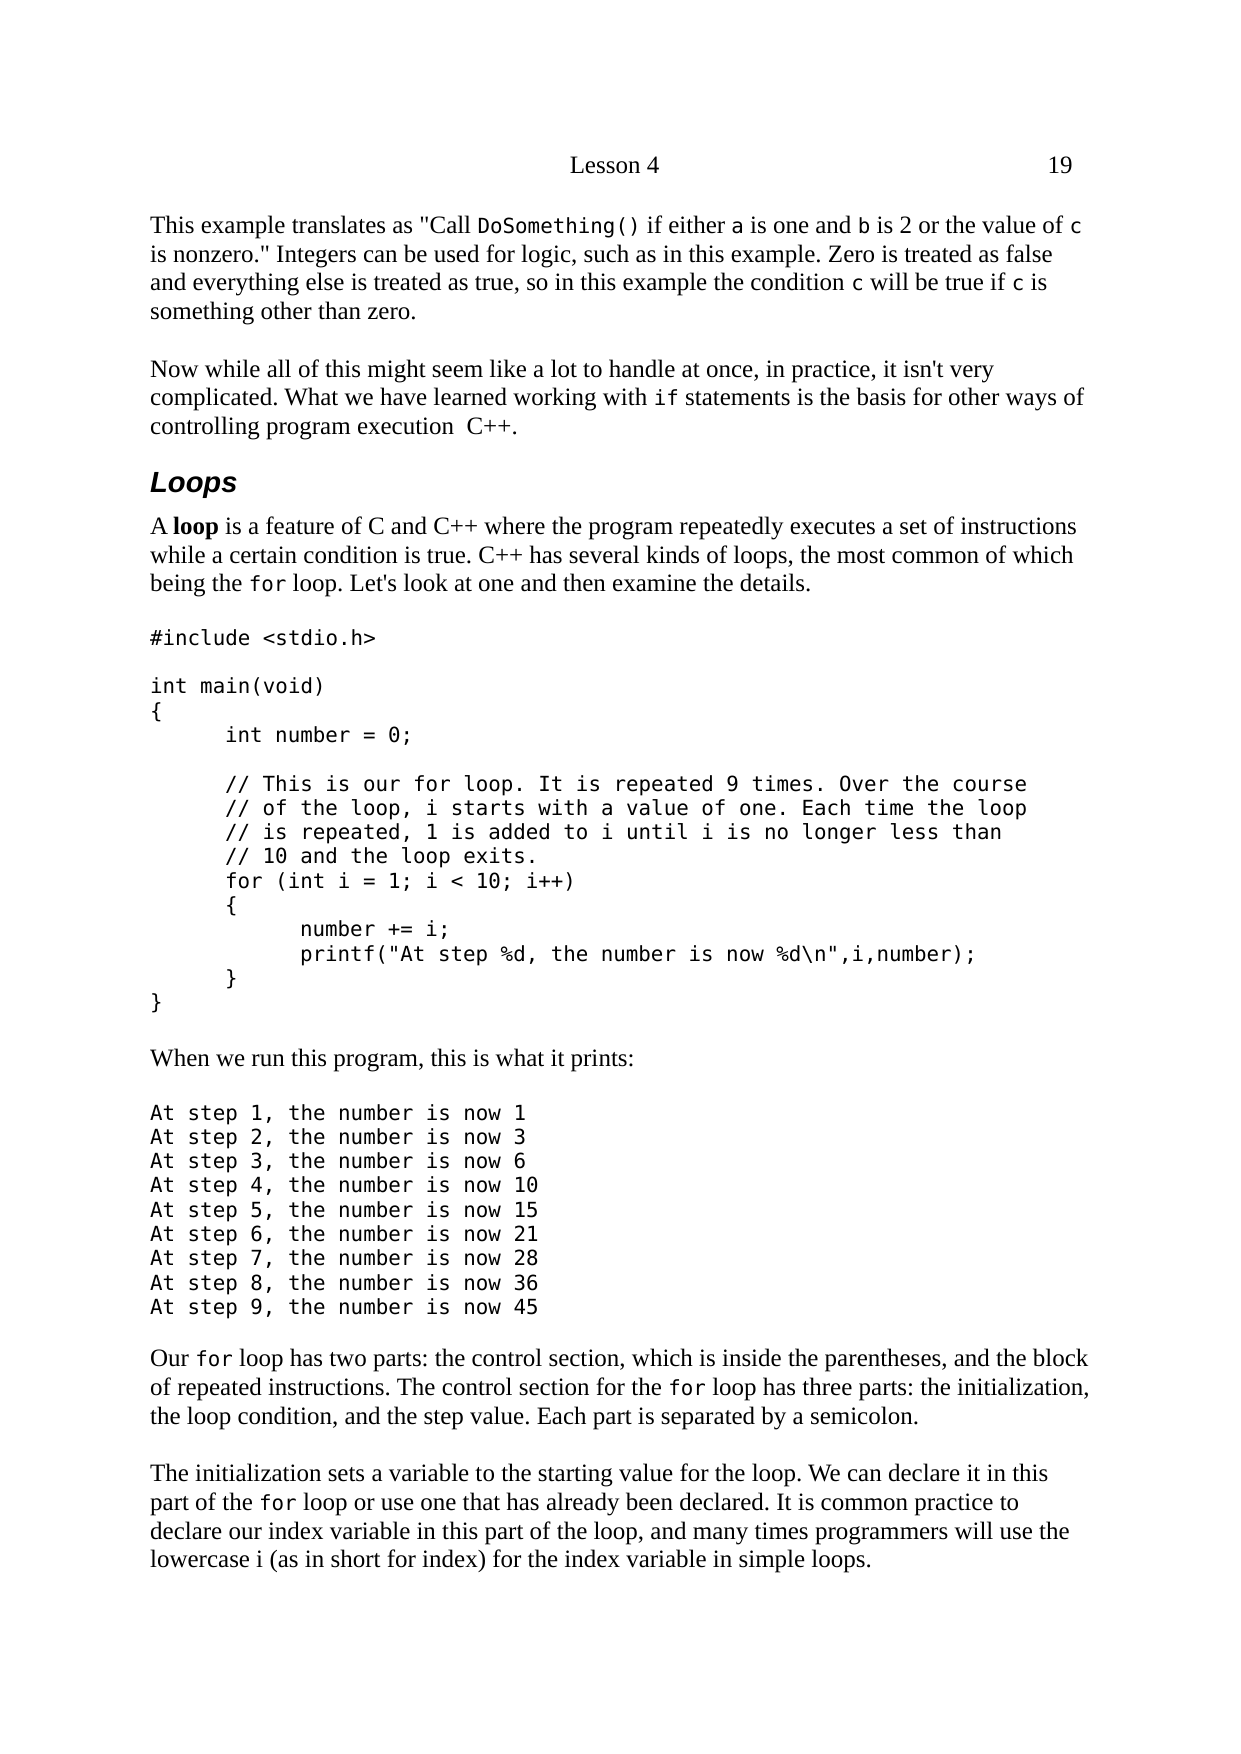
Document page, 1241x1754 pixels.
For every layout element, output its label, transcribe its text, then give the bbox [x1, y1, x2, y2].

subtitle Loops [150, 465, 1091, 498]
text When we run this program, this is what it prints: [150, 1043, 1091, 1072]
text At step 3, the number is now 6 [150, 1149, 1091, 1173]
text for (int i = 1; i < 10; i++) [150, 869, 1091, 893]
text At step 8, the number is now 36 [150, 1271, 1091, 1295]
text // 10 and the loop exits. [150, 844, 1091, 869]
text At step 5, the number is now 15 [150, 1198, 1091, 1222]
text At step 2, the number is now 3 [150, 1125, 1091, 1149]
text } [150, 966, 1091, 990]
text int number = 0; [150, 723, 1091, 747]
text } [150, 990, 1091, 1014]
text The initialization sets a variable to the starting value for the loop. We can declare it in this part of the for loop or use one that has already been declared. It is common practice to declare our index variable in this part of the loop, and many times programmers will use the lowercase i (as in short for index) for the index variable in simple loops. [150, 1458, 1091, 1573]
text At step 1, the number is now 1 [150, 1101, 1091, 1125]
text At step 6, the number is now 21 [150, 1222, 1091, 1246]
text Our for loop has two parts: the control section, which is inside the parentheses, and the block of repeated instructions. The control section for the for loop has three parts: the initialization, the loop condition, and the step value. Each part is separated by a semicolon. [150, 1343, 1091, 1429]
text number += i; [150, 917, 1091, 942]
text int main(void) [150, 674, 1091, 699]
text A loop is a feature of C and C++ where the program repeatedly executes a set of instructions while a certain condition is true. C++ has several kinds of loops, the most common of which being the for loop. Let's look at one and then examine the details. [150, 511, 1091, 597]
text #include <stdio.h> [150, 626, 1091, 650]
text // This is our for loop. It is repeated 9 times. Over the course [150, 772, 1091, 796]
text At step 7, the number is now 28 [150, 1246, 1091, 1271]
text At step 4, the number is now 10 [150, 1173, 1091, 1198]
text At step 9, the number is now 45 [150, 1295, 1091, 1319]
text // of the loop, i starts with a value of one. Each time the loop [150, 796, 1091, 820]
text Now while all of this might seem like a lot to handle at once, in practice, it isn't very complicated. What we have learned working with if statements is the basis for other ways of controlling program execution C++. [150, 354, 1091, 440]
text { [150, 893, 1091, 917]
text // is repeated, 1 is added to i until i is no longer less than [150, 820, 1091, 844]
text This example translates as "Call DoSomething() if either a is one and b is 2 or the value of c is nonzero." Integers can be used for logic, such as in this example. Zero is treated as false and everything else is treated as true, so in this example the condition c will be true if c is something other than zero. [150, 210, 1091, 325]
text printf("At step %d, the number is now %d\n",i,number); [150, 942, 1091, 966]
text { [150, 699, 1091, 723]
